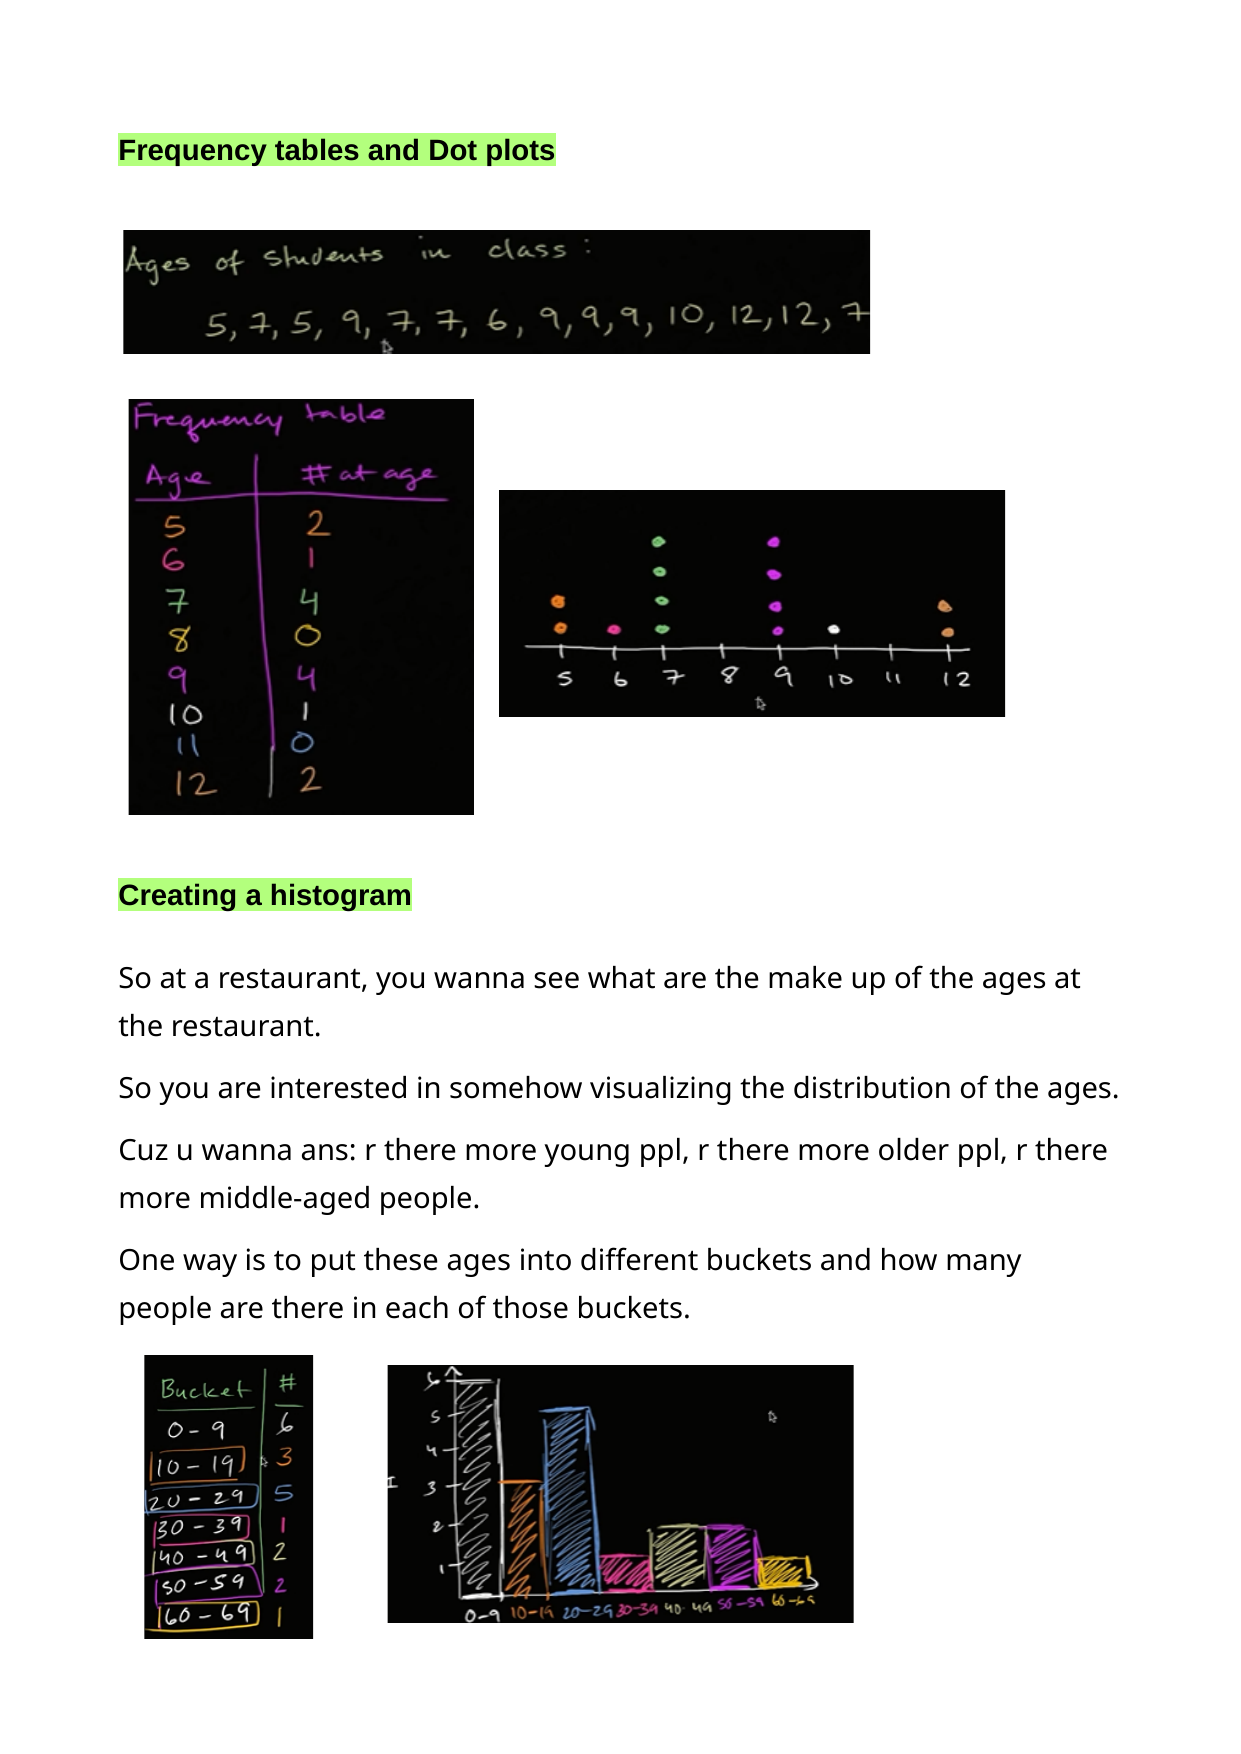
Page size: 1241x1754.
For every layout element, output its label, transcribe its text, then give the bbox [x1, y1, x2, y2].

subtitle Frequency tables and Dot plots [556, 133, 1122, 166]
picture [123, 230, 871, 354]
picture [128, 399, 474, 815]
text So you are interested in somehow visualizing the distribution of the ages. [118, 1067, 1122, 1107]
picture [144, 1355, 314, 1639]
text One way is to put these ages into different buckets and how many people are there in each of those buckets. [118, 1239, 1122, 1327]
text So at a restaurant, you wanna see what are the make up of the ages at the restaurant. [118, 958, 1122, 1045]
subtitle Creating a histogram [118, 878, 1122, 945]
picture [387, 1365, 854, 1623]
text Cuz u wanna ans: r there more young ppl, r there more older ppl, r there more middle-aged people. [118, 1129, 1122, 1217]
picture [499, 490, 1006, 717]
